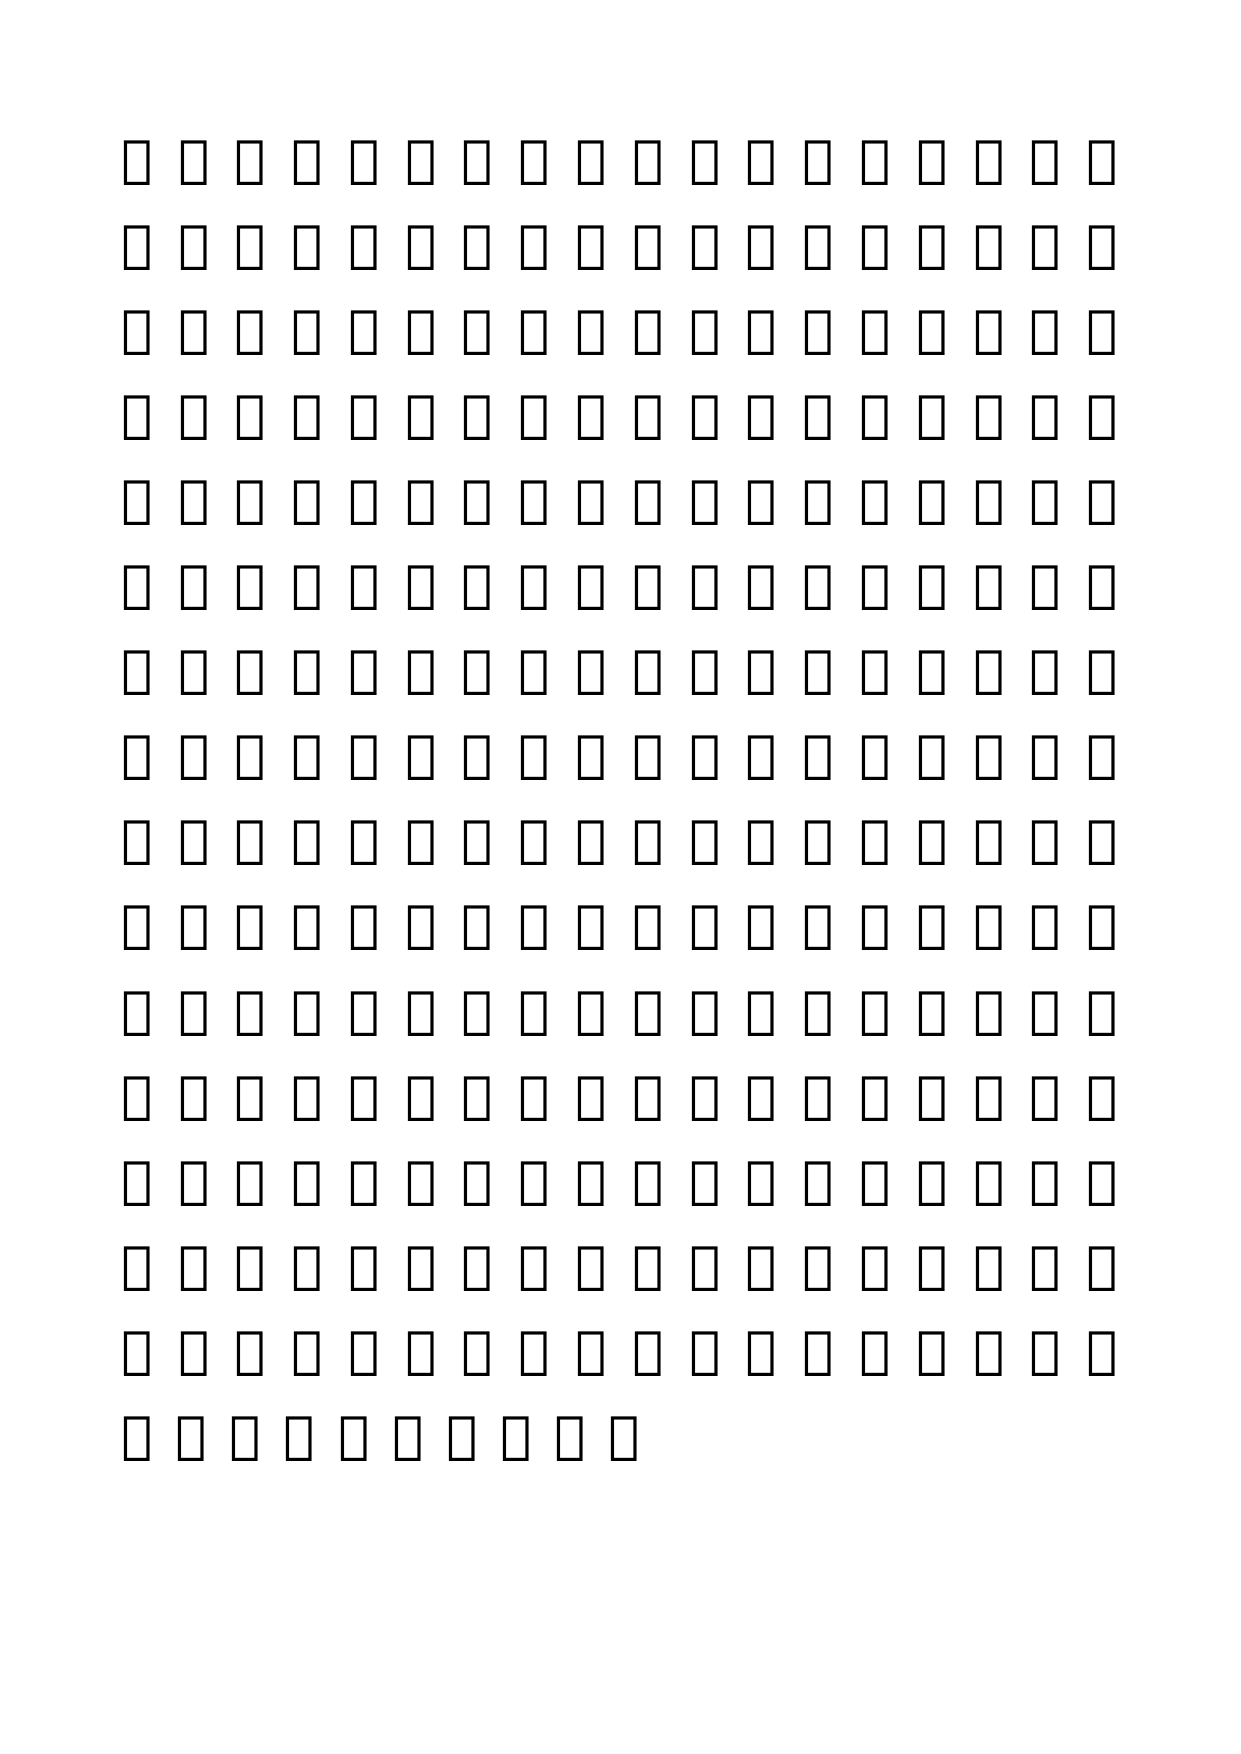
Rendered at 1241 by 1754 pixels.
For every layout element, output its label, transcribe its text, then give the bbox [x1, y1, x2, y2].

text 󶚸 󶚹 󶚺 󶚻 󶚼 󶚽 󶚾 󶚿 󶛀 󶛁 󶛂 󶛃 󶛄 󶛅 󶛆 󶛇 󶛈 󶛉 󶛊 󶛋 󶛌 󶛍 󶛎 󶛏 󶛐 󶛑 󶛒 󶛓 󶛔 󶛕 󶛖 󶛗 󶛘 󶛙 󶛚 󶛛 󶛜 󶛝 󶛞 󶛟 󶛠 󶛡 󶛢 󶛣 󶛤 󶛥 󶛦 󶛧 󶛨 󶛩 󶛪 󶛫 󶛬 󶛭 󶛮 󶛯 󶛰 󶛱 󶛲 󶛳 󶛴 󶛵 󶛶 󶛷 󶛸 󶛹 󶛺 󶛻 󶛼 󶛽 󶛾 󶛿 󶜀 󶜁 󶜂 󶜃 󶜄 󶜅 󶜆 󶜇 󶜈 󶜉 󶜊 󶜋 󶜌 󶜍 󶜎 󶜏 󶜐 󶜑 󶜒 󶜓 󶜔 󶜕 󶜖 󶜗 󶜘 󶜙 󶜚 󶜛 󶜜 󶜝 󶜞 󶜟 󶜠 󶜡 󶜢 󶜣 󶜤 󶜥 󶜦 󶜧 󶜨 󶜩 󶜪 󶜫 󶜬 󶜭 󶜮 󶜯 󶜰 󶜱 󶜲 󶜳 󶜴 󶜵 󶜶 󶜷 󶜸 󶜹 󶜺 󶜻 󶜼 󶜽 󶜾 󶜿 󶝀 󶝁 󶝂 󶝃 󶝄 󶝅 󶝆 󶝇 󶝈 󶝉 󶝊 󶝋 󶝌 󶝍 󶝎 󶝏 󶝐 󶝑 󶝒 󶝓 󶝔 󶝕 󶝖 󶝗 󶝘 󶝙 󶝚 󶝛 󶝜 󶝝 󶝞 󶝟 󶝠 󶝡 󶝢 󶝣 󶝤 󶝥 󶝦 󶝧 󶝨 󶝩 󶝪 󶝫 󶝬 󶝭 󶝮 󶝯 󶝰 󶝱 󶝲 󶝳 󶝴 󶝵 󶝶 󶝷 󶝸 󶝹 󶝺 󶝻 󶝼 󶝽 󶝾 󶝿 󶞀 󶞁 󶞂 󶞃 󶞄 󶞅 󶞆 󶞇 󶞈 󶞉 󶞊 󶞋 󶞌 󶞍 󶞎 󶞏 󶞐 󶞑 󶞒 󶞓 󶞔 󶞕 󶞖 󶞗 󶞘 󶞙 󶞚 󶞛 󶞜 󶞝 󶞞 󶞟 󶞠 󶞡 󶞢 󶞣 󶞤 󶞥 󶞦 󶞧 󶞨 󶞩 󶞪 󶞫 󶞬 󶞭 󶞮 󶞯 󶞰 󶞱 󶞲 󶞳 󶞴 󶞵 󶞶 󶞷 󶞸 󶞹 󶞺 󶞻 󶞼 󶞽 󶞾 󶞿 󶟀 󶟁 󶟂 󶟃 󶟄 󶟅 󶟆 󶟇 󶟈 󶟉 󶟊 󶟋 󶟌 󶟍 󶟎 󶟏 [118, 118, 1122, 1480]
